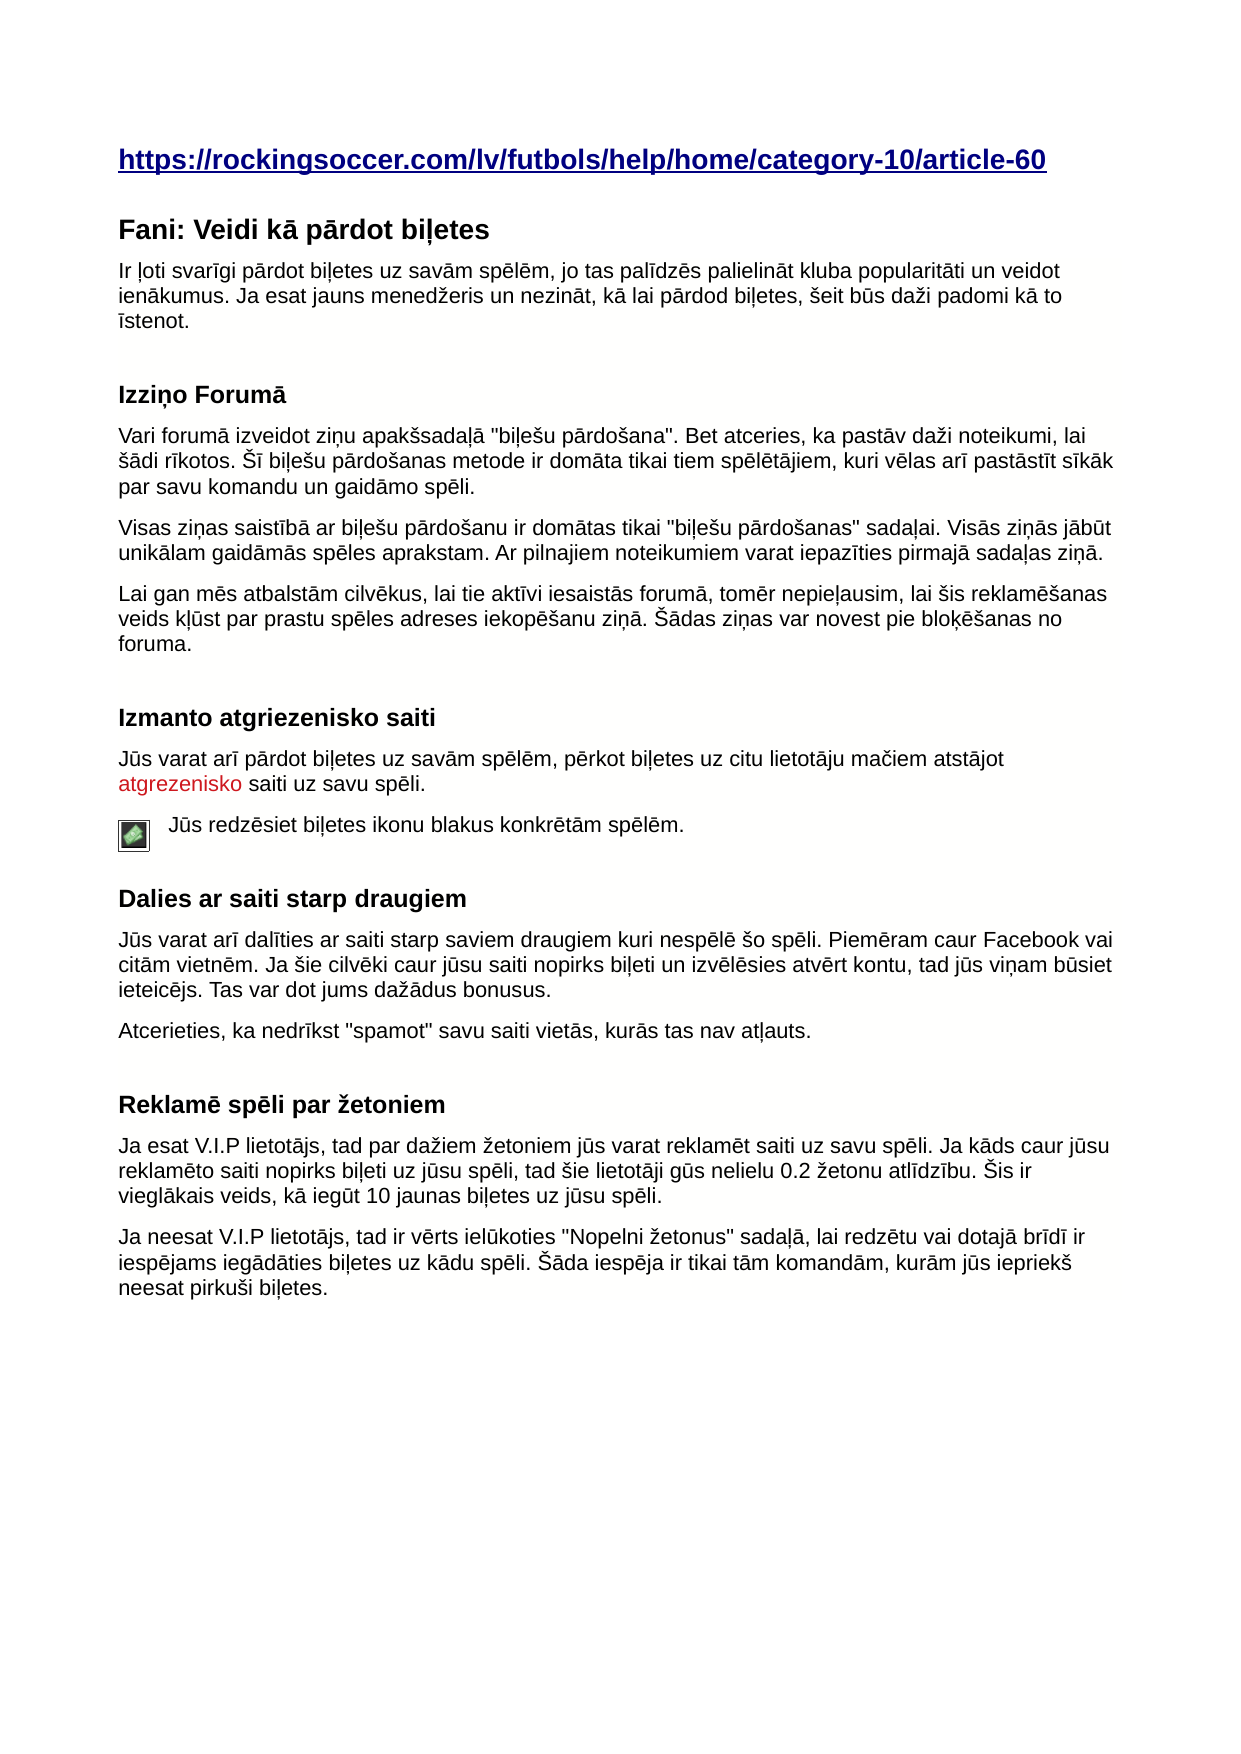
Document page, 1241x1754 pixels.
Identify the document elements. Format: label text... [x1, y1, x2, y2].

text Lai gan mēs atbalstām cilvēkus, lai tie aktīvi iesaistās forumā, tomēr nepieļausim, lai šis reklamēšanas veids kļūst par prastu spēles adreses iekopēšanu ziņā. Šādas ziņas var novest pie bloķēšanas no foruma. [118, 581, 1122, 656]
text Ja neesat V.I.P lietotājs, tad ir vērts ielūkoties "Nopelni žetonus" sadaļā, lai redzētu vai dotajā brīdī ir iespējams iegādāties biļetes uz kādu spēli. Šāda iespēja ir tikai tām komandām, kurām jūs iepriekš neesat pirkuši biļetes. [118, 1224, 1122, 1300]
text Ir ļoti svarīgi pārdot biļetes uz savām spēlēm, jo tas palīdzēs palielināt kluba popularitāti un veidot ienākumus. Ja esat jauns menedžeris un nezināt, kā lai pārdod biļetes, šeit būs daži padomi kā to īstenot. [118, 258, 1122, 333]
text Ja esat V.I.P lietotājs, tad par dažiem žetoniem jūs varat reklamēt saiti uz savu spēli. Ja kāds caur jūsu reklamēto saiti nopirks biļeti uz jūsu spēli, tad šie lietotāji gūs nelielu 0.2 žetonu atlīdzību. Šis ir vieglākais veids, kā iegūt 10 jaunas biļetes uz jūsu spēli. [118, 1133, 1122, 1208]
text Jūs varat arī dalīties ar saiti starp saviem draugiem kuri nespēlē šo spēli. Piemēram caur Facebook vai citām vietnēm. Ja šie cilvēki caur jūsu saiti nopirks biļeti un izvēlēsies atvērt kontu, tad jūs viņam būsiet ieteicējs. Tas var dot jums dažādus bonusus. [118, 927, 1122, 1002]
subtitle Reklamē spēli par žetoniem [118, 1090, 1122, 1119]
text Jūs redzēsiet biļetes ikonu blakus konkrētām spēlēm. [118, 812, 1122, 837]
subtitle https://rockingsoccer.com/lv/futbols/help/home/category-10/article-60 [118, 143, 1122, 176]
text Vari forumā izveidot ziņu apakšsadaļā "biļešu pārdošana". Bet atceries, ka pastāv daži noteikumi, lai šādi rīkotos. Šī biļešu pārdošanas metode ir domāta tikai tiem spēlētājiem, kuri vēlas arī pastāstīt sīkāk par savu komandu un gaidāmo spēli. [118, 423, 1122, 499]
text Visas ziņas saistībā ar biļešu pārdošanu ir domātas tikai "biļešu pārdošanas" sadaļai. Visās ziņās jābūt unikālam gaidāmās spēles aprakstam. Ar pilnajiem noteikumiem varat iepazīties pirmajā sadaļas ziņā. [118, 514, 1122, 565]
subtitle Izmanto atgriezenisko saiti [118, 703, 1122, 732]
subtitle Fani: Veidi kā pārdot biļetes [118, 213, 1122, 245]
text Atcerieties, ka nedrīkst "spamot" savu saiti vietās, kurās tas nav atļauts. [118, 1018, 1122, 1043]
text Jūs varat arī pārdot biļetes uz savām spēlēm, pērkot biļetes uz citu lietotāju mačiem atstājot atgrezenisko saiti uz savu spēli. [118, 746, 1122, 796]
subtitle Dalies ar saiti starp draugiem [118, 884, 1122, 913]
picture [121, 822, 147, 848]
subtitle Izziņo Forumā [118, 380, 1122, 409]
